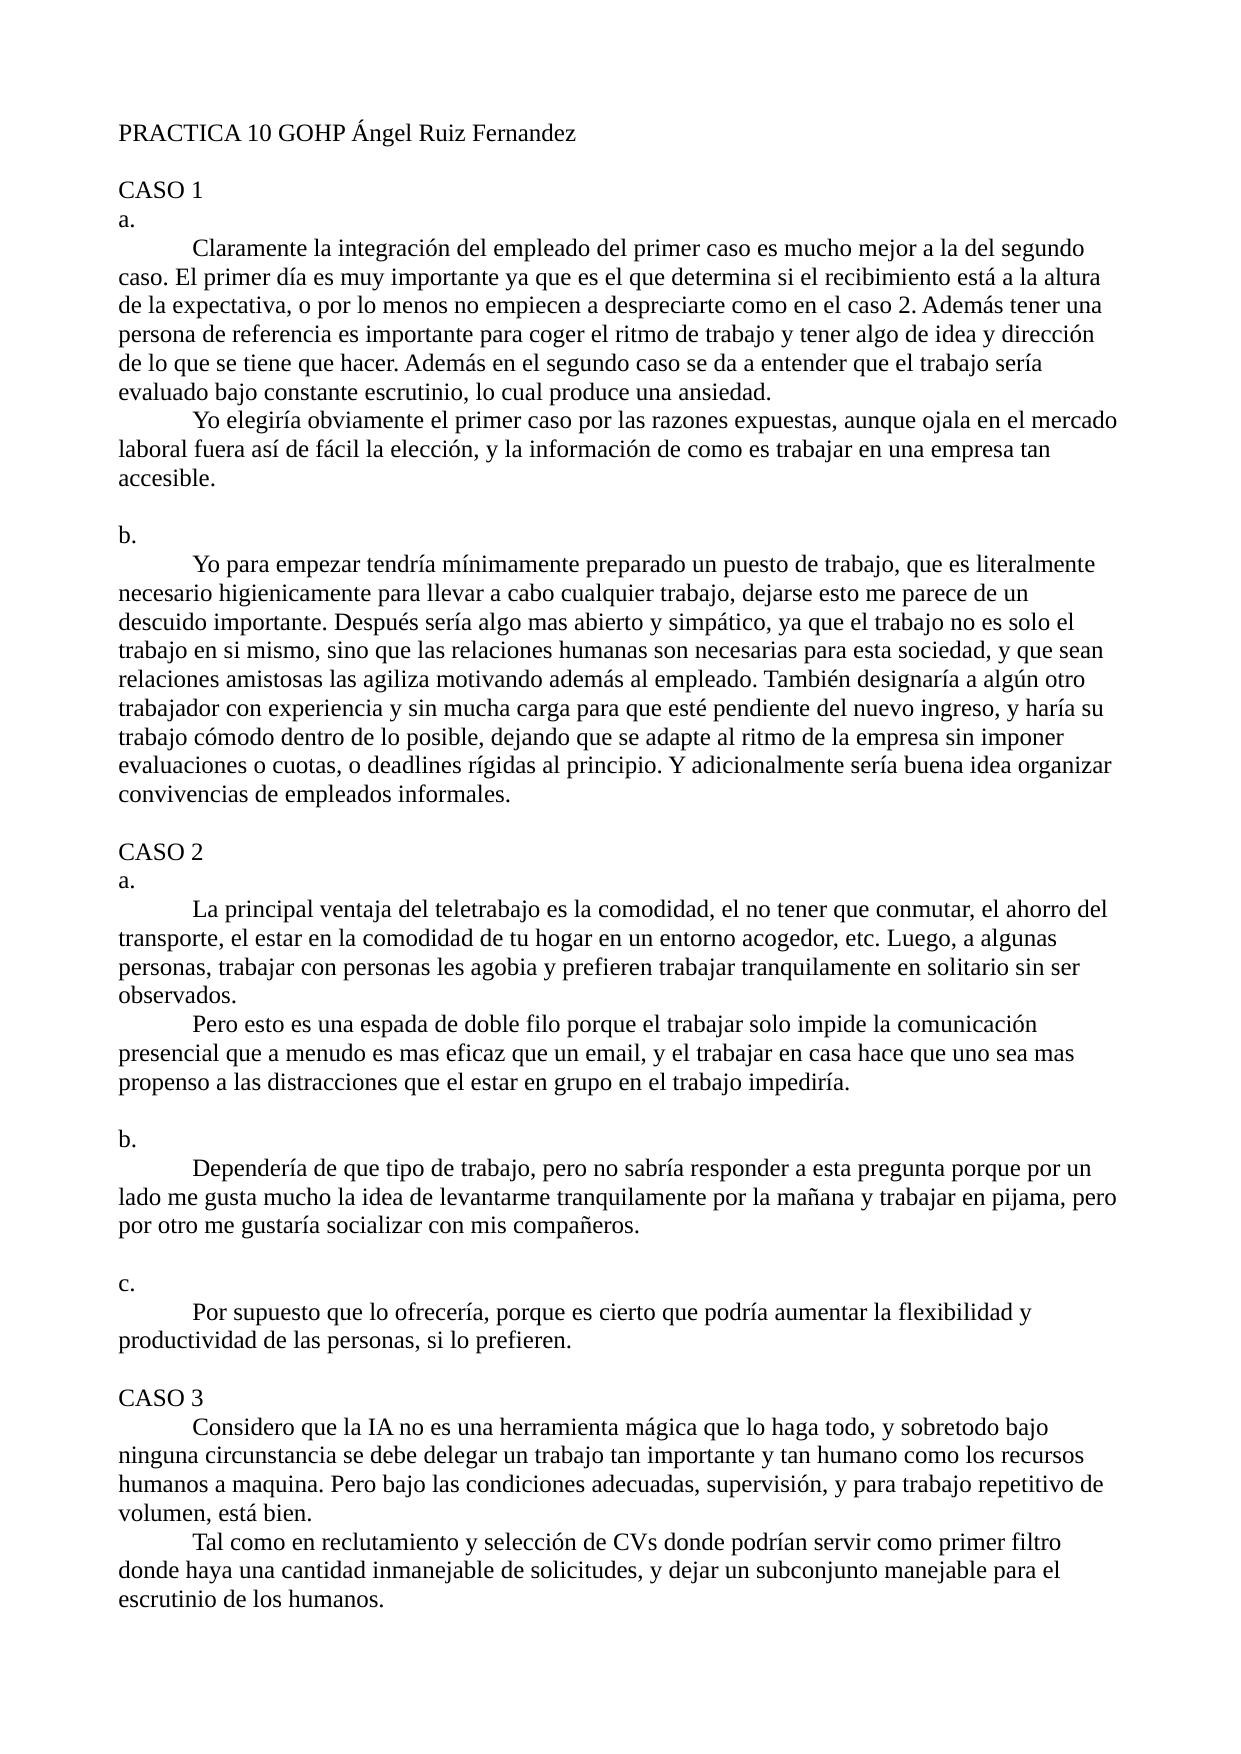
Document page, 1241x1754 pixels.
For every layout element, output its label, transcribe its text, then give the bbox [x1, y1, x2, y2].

text CASO 2 [118, 837, 1122, 866]
text b. [118, 521, 1122, 549]
text Considero que la IA no es una herramienta mágica que lo haga todo, y sobretodo bajo ninguna circunstancia se debe delegar un trabajo tan importante y tan humano como los recursos humanos a maquina. Pero bajo las condiciones adecuadas, supervisión, y para trabajo repetitivo de volumen, está bien. [118, 1412, 1122, 1527]
text a. [118, 204, 1122, 233]
text b. [118, 1124, 1122, 1153]
text Dependería de que tipo de trabajo, pero no sabría responder a esta pregunta porque por un lado me gusta mucho la idea de levantarme tranquilamente por la mañana y trabajar en pijama, pero por otro me gustaría socializar con mis compañeros. [118, 1153, 1122, 1239]
text Tal como en reclutamiento y selección de CVs donde podrían servir como primer filtro donde haya una cantidad inmanejable de solicitudes, y dejar un subconjunto manejable para el escrutinio de los humanos. [118, 1527, 1122, 1613]
text Yo para empezar tendría mínimamente preparado un puesto de trabajo, que es literalmente necesario higienicamente para llevar a cabo cualquier trabajo, dejarse esto me parece de un descuido importante. Después sería algo mas abierto y simpático, ya que el trabajo no es solo el trabajo en si mismo, sino que las relaciones humanas son necesarias para esta sociedad, y que sean relaciones amistosas las agiliza motivando además al empleado. También designaría a algún otro trabajador con experiencia y sin mucha carga para que esté pendiente del nuevo ingreso, y haría su trabajo cómodo dentro de lo posible, dejando que se adapte al ritmo de la empresa sin imponer evaluaciones o cuotas, o deadlines rígidas al principio. Y adicionalmente sería buena idea organizar convivencias de empleados informales. [118, 549, 1122, 808]
text Por supuesto que lo ofrecería, porque es cierto que podría aumentar la flexibilidad y productividad de las personas, si lo prefieren. [118, 1297, 1122, 1354]
text La principal ventaja del teletrabajo es la comodidad, el no tener que conmutar, el ahorro del transporte, el estar en la comodidad de tu hogar en un entorno acogedor, etc. Luego, a algunas personas, trabajar con personas les agobia y prefieren trabajar tranquilamente en solitario sin ser observados. [118, 894, 1122, 1009]
text PRACTICA 10 GOHP Ángel Ruiz Fernandez [118, 118, 1122, 147]
text CASO 1 [118, 176, 1122, 204]
text c. [118, 1268, 1122, 1297]
text Claramente la integración del empleado del primer caso es mucho mejor a la del segundo caso. El primer día es muy importante ya que es el que determina si el recibimiento está a la altura de la expectativa, o por lo menos no empiecen a despreciarte como en el caso 2. Además tener una persona de referencia es importante para coger el ritmo de trabajo y tener algo de idea y dirección de lo que se tiene que hacer. Además en el segundo caso se da a entender que el trabajo sería evaluado bajo constante escrutinio, lo cual produce una ansiedad. [118, 233, 1122, 406]
text Pero esto es una espada de doble filo porque el trabajar solo impide la comunicación presencial que a menudo es mas eficaz que un email, y el trabajar en casa hace que uno sea mas propenso a las distracciones que el estar en grupo en el trabajo impediría. [118, 1009, 1122, 1096]
text CASO 3 [118, 1383, 1122, 1412]
text a. [118, 866, 1122, 894]
text Yo elegiría obviamente el primer caso por las razones expuestas, aunque ojala en el mercado laboral fuera así de fácil la elección, y la información de como es trabajar en una empresa tan accesible. [118, 406, 1122, 492]
